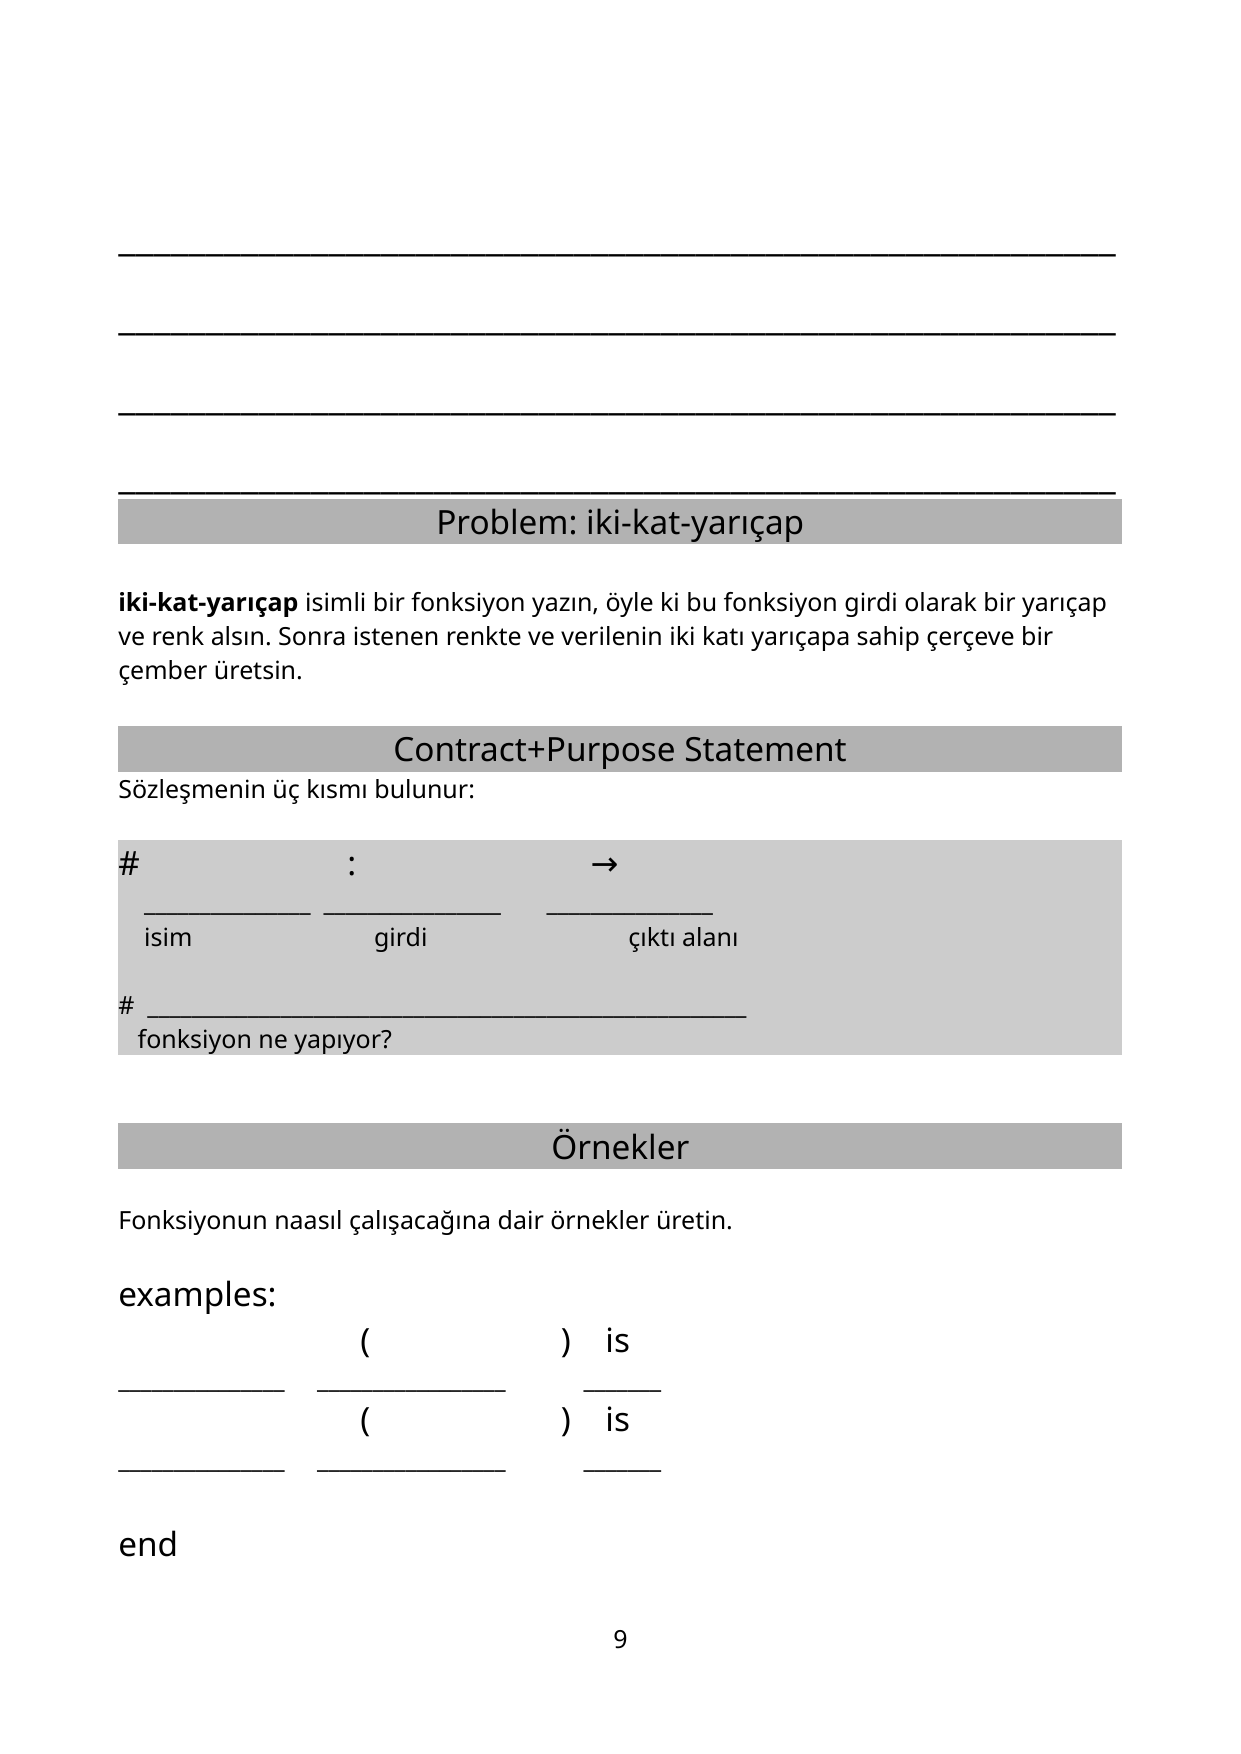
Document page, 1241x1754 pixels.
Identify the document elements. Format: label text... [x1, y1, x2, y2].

text fonksiyon ne yapıyor? [118, 1021, 1122, 1055]
text # : → [118, 840, 1122, 885]
text Contract+Purpose Statement [118, 726, 1122, 772]
text isim girdi çıktı alanı [118, 919, 1122, 953]
text Örnekler [118, 1123, 1122, 1169]
text _________________________________________________________ [118, 221, 1122, 261]
text ( ) is [118, 1396, 1122, 1441]
text _______________ _________________ _______ [118, 1362, 1122, 1396]
text iki-kat-yarıçap isimli bir fonksiyon yazın, öyle ki bu fonksiyon girdi olarak bir yarıçap ve renk alsın. Sonra istenen renkte ve verilenin iki katı yarıçapa sahip çerçeve bir çember üretsin. [118, 584, 1122, 686]
text Problem: iki-kat-yarıçap [118, 499, 1122, 544]
text _______________ _________________ _______ [118, 1441, 1122, 1476]
text examples: [118, 1271, 1122, 1317]
text # ______________________________________________________ [118, 987, 1122, 1021]
text Fonksiyonun naasıl çalışacağına dair örnekler üretin. [118, 1203, 1122, 1237]
text Sözleşmenin üç kısmı bulunur: [118, 772, 1122, 806]
text _________________________________________________________ [118, 380, 1122, 420]
text _______________ ________________ _______________ [118, 885, 1122, 919]
text end [118, 1521, 1122, 1566]
text _________________________________________________________ [118, 301, 1122, 340]
text ( ) is [118, 1317, 1122, 1362]
text _________________________________________________________ [118, 459, 1122, 499]
